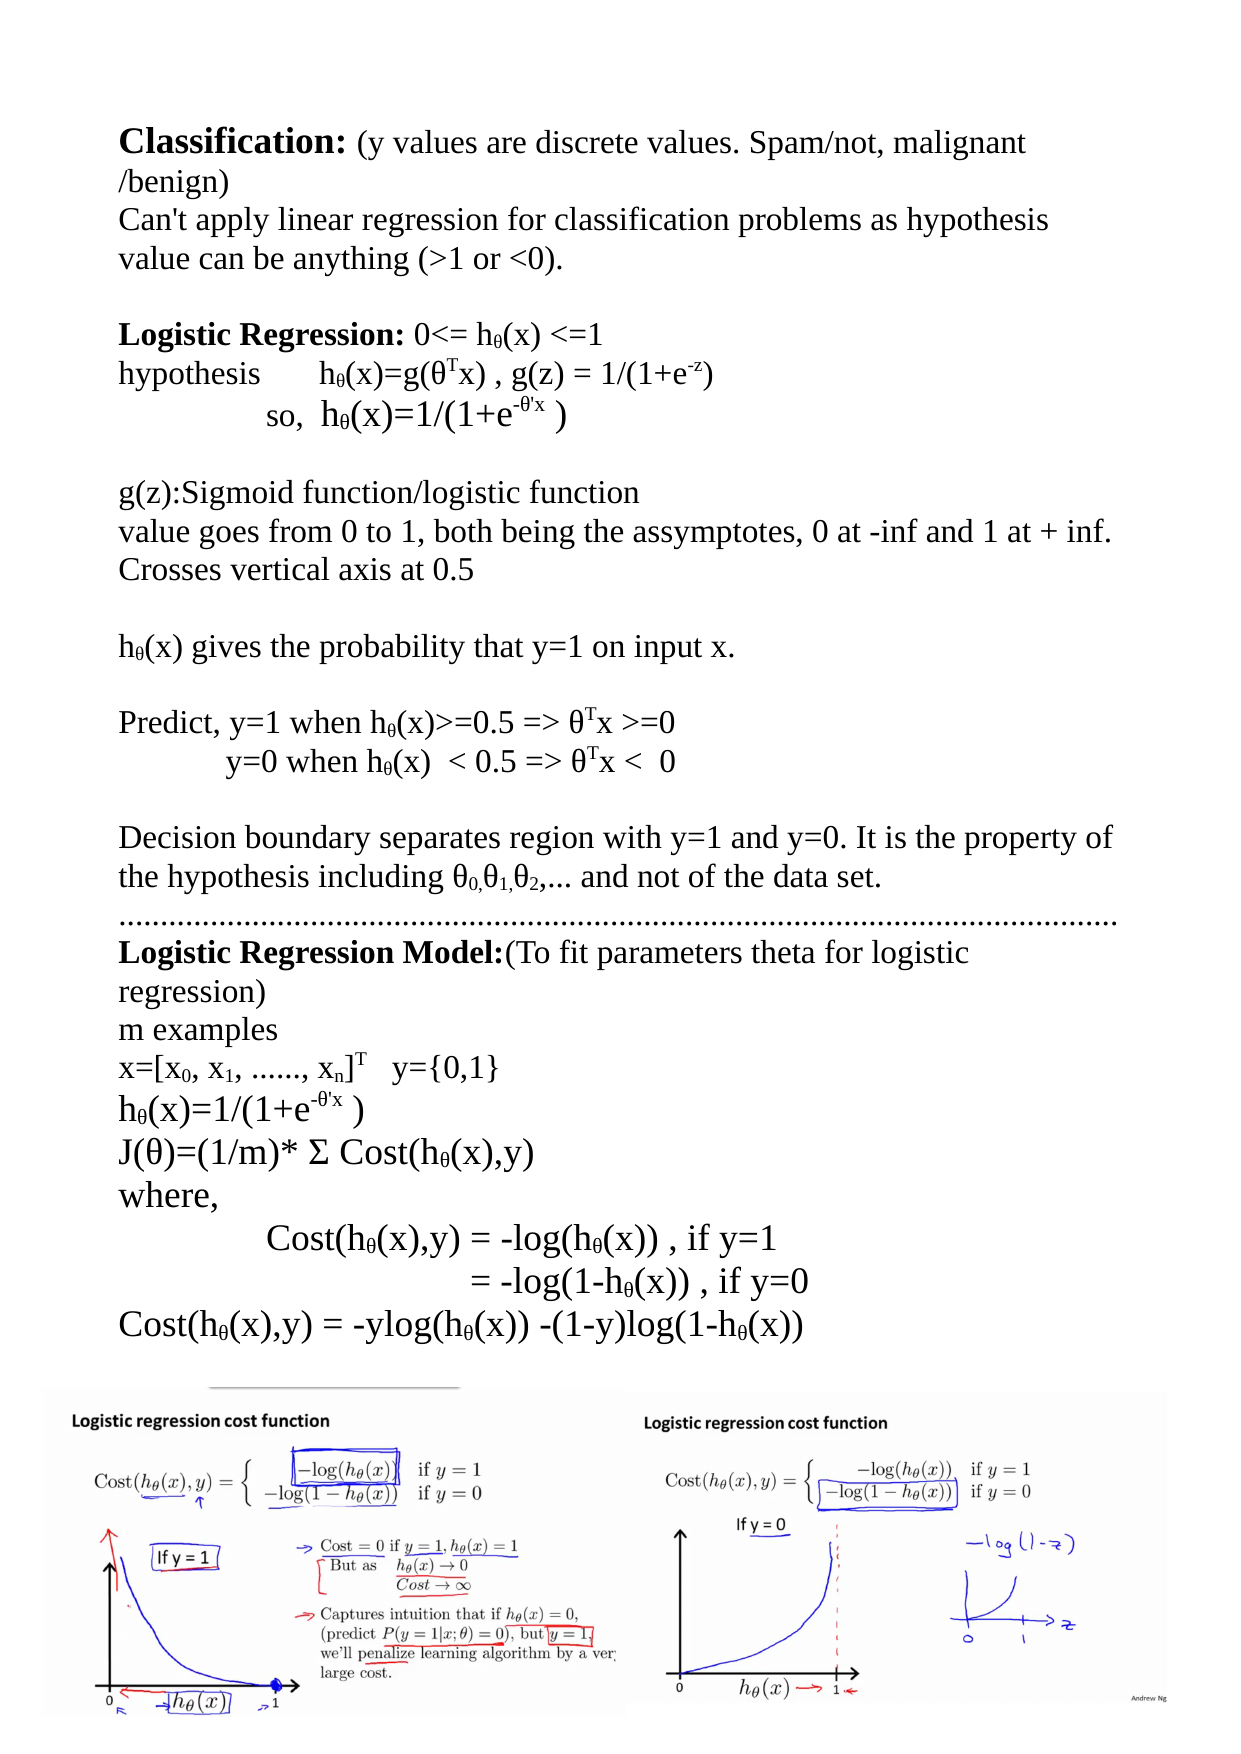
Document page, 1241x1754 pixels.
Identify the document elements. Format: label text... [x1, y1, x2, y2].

text g(z):Sigmoid function/logistic function [118, 473, 1122, 511]
text x=[x0, x1, ......, xn]T y={0,1} [118, 1048, 1122, 1086]
text = -log(1-hθ(x)) , if y=0 [118, 1258, 1122, 1302]
picture [41, 1387, 1168, 1717]
text Predict, y=1 when hθ(x)>=0.5 => θTx >=0 [118, 703, 1122, 741]
text Decision boundary separates region with y=1 and y=0. It is the property of the hypothesis including θ0,θ1,θ2,... and not of the data set. [118, 818, 1122, 894]
text Can't apply linear regression for classification problems as hypothesis value can be anything (>1 or <0). [118, 199, 1122, 276]
text Classification: (y values are discrete values. Spam/not, malignant /benign) [118, 118, 1122, 199]
text Logistic Regression Model:(To fit parameters theta for logistic regression) [118, 933, 1122, 1009]
text ........................................................................................................................ [118, 894, 1122, 933]
text so, hθ(x)=1/(1+e-θ'x ) [118, 391, 1122, 434]
text value goes from 0 to 1, both being the assymptotes, 0 at -inf and 1 at + inf. Crosses vertical axis at 0.5 [118, 511, 1122, 588]
text y=0 when hθ(x) < 0.5 => θTx < 0 [118, 741, 1122, 779]
text where, [118, 1172, 1122, 1215]
text Cost(hθ(x),y) = -log(hθ(x)) , if y=1 [118, 1215, 1122, 1258]
text hθ(x) gives the probability that y=1 on input x. [118, 626, 1122, 664]
text Logistic Regression: 0<= hθ(x) <=1 [118, 314, 1122, 353]
text hθ(x)=1/(1+e-θ'x ) [118, 1086, 1122, 1129]
text J(θ)=(1/m)* Σ Cost(hθ(x),y) [118, 1129, 1122, 1172]
text m examples [118, 1009, 1122, 1048]
text hypothesis hθ(x)=g(θTx) , g(z) = 1/(1+e-z) [118, 353, 1122, 391]
text Cost(hθ(x),y) = -ylog(hθ(x)) -(1-y)log(1-hθ(x)) [118, 1302, 1122, 1345]
